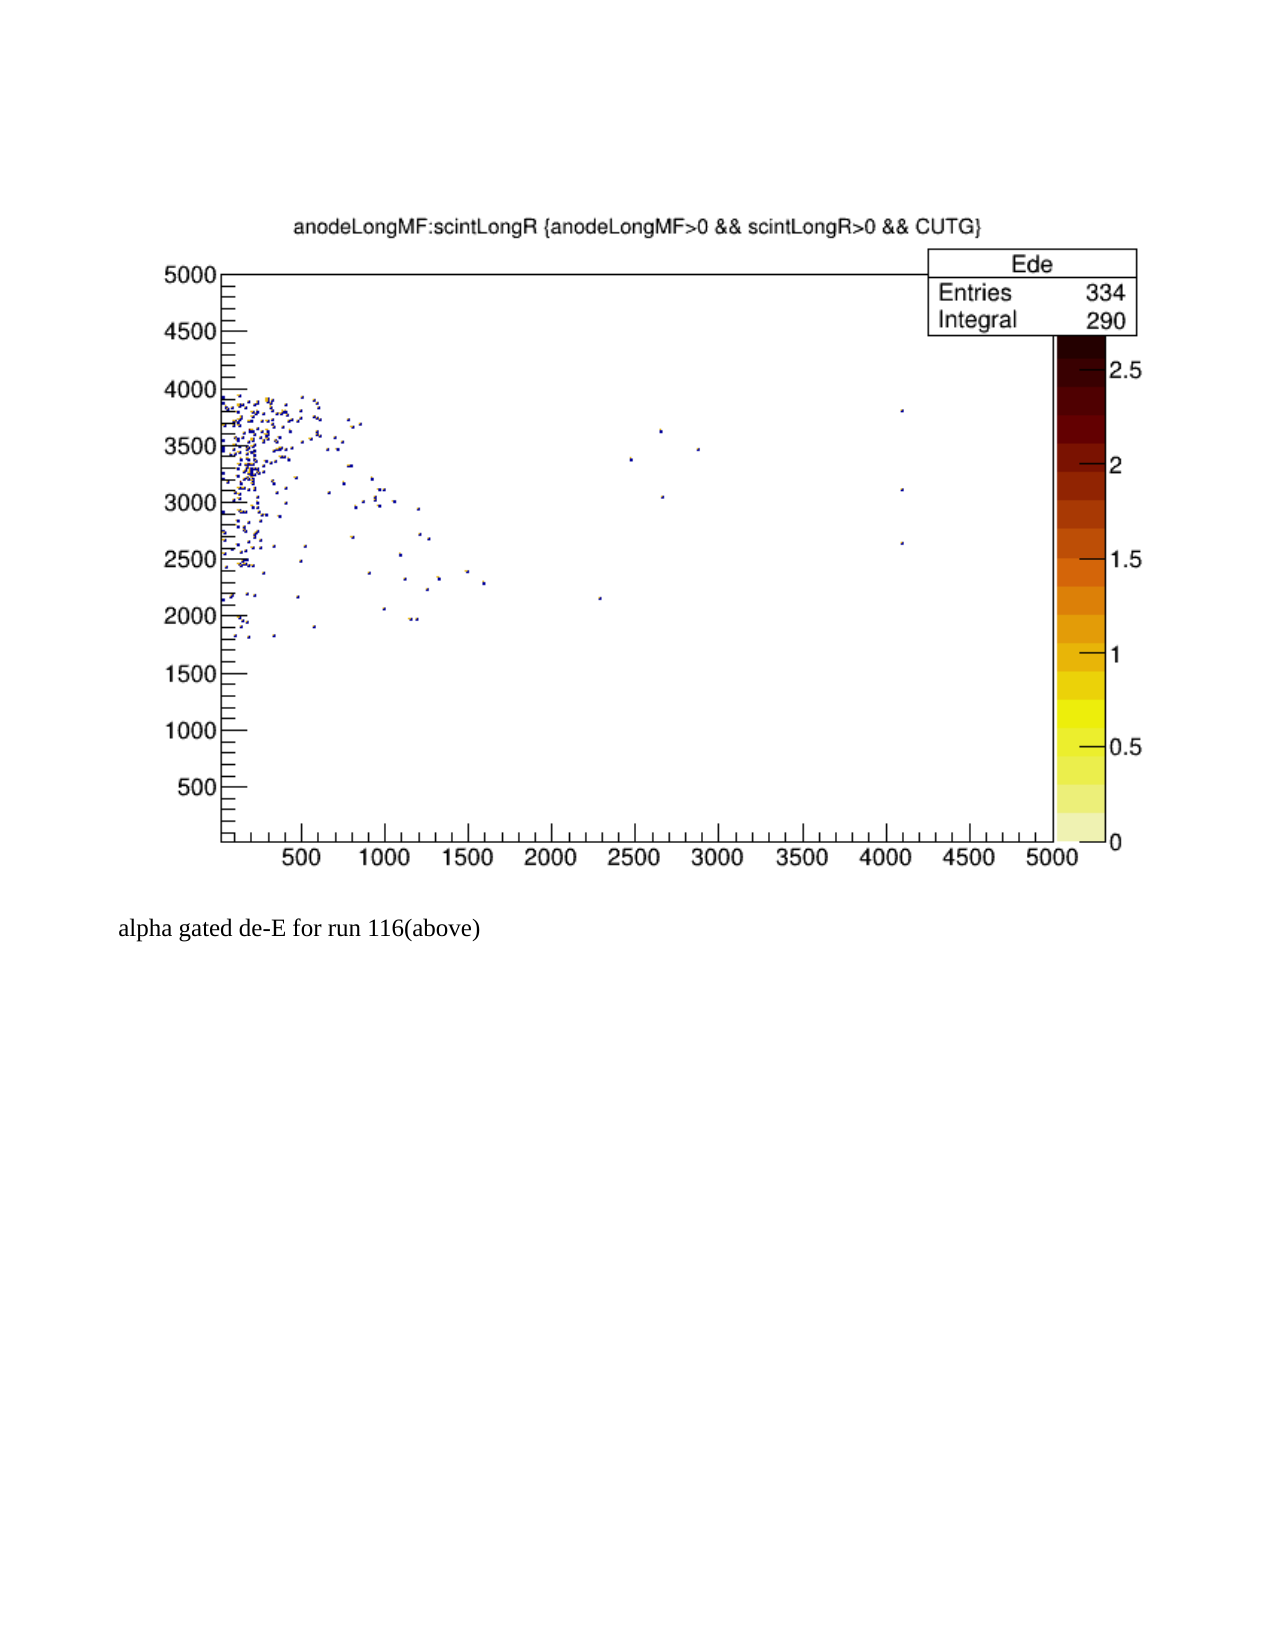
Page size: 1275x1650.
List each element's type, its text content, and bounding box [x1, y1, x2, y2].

picture [118, 204, 1157, 913]
text alpha gated de-E for run 116(above) [118, 913, 1157, 941]
